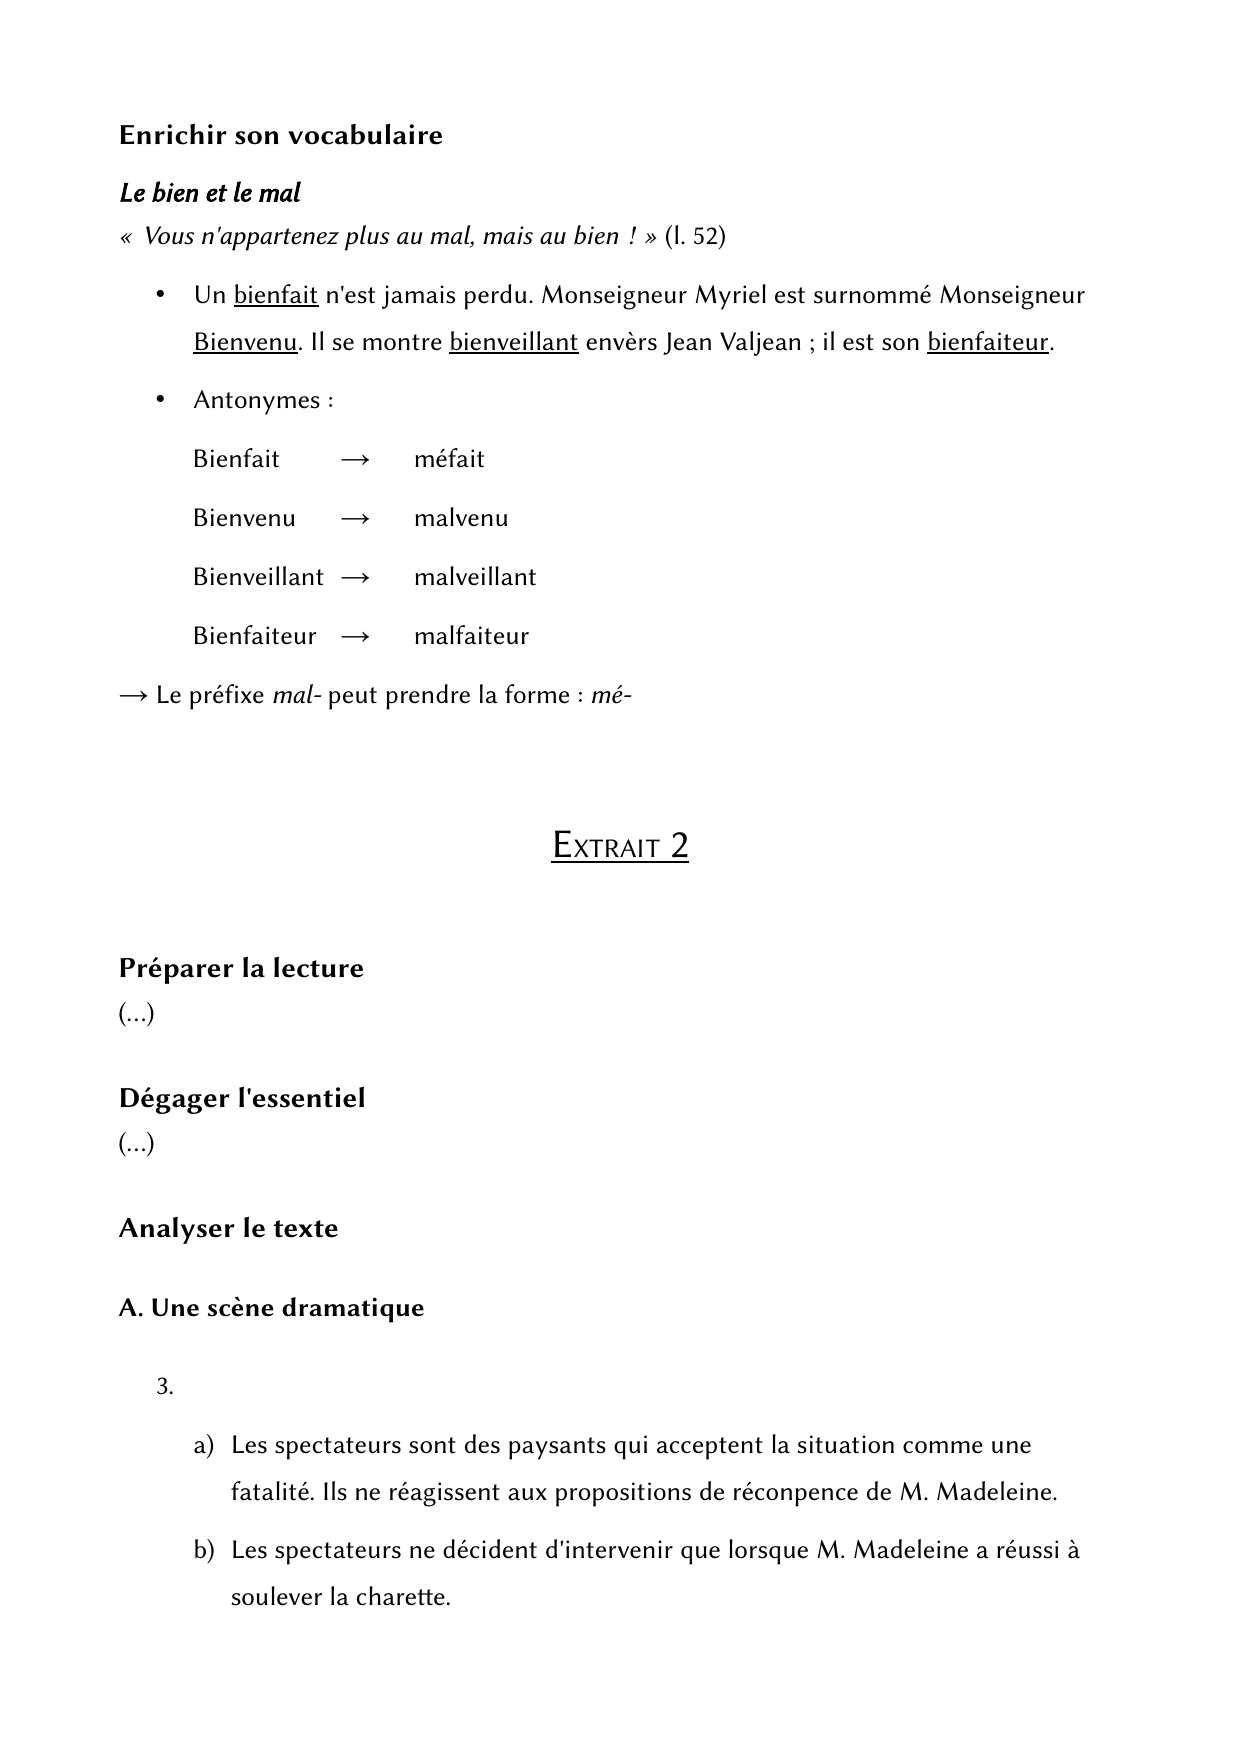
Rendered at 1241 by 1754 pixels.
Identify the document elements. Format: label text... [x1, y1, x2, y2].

text (…) [118, 998, 1122, 1028]
text (…) [118, 1127, 1122, 1158]
subtitle A. Une scène dramatique [118, 1292, 1122, 1323]
text « Vous n'appartenez plus au mal, mais au bien ! » (l. 52) [118, 220, 1122, 251]
list Un bienfait n'est jamais perdu. Monseigneur Myriel est surnommé Monseigneur Bienvenu. Il se montre bienveillant envèrs Jean Valjean ; il est son bienfaiteur. [156, 279, 1122, 357]
subtitle Enrichir son vocabulaire [118, 118, 1122, 151]
subtitle Analyser le texte [118, 1211, 1122, 1244]
subtitle Extrait 2 [118, 821, 1122, 868]
list Les spectateurs sont des paysants qui acceptent la situation comme une fatalité. Ils ne réagissent aux propositions de réconpence de M. Madeleine. [193, 1429, 1122, 1507]
list Les spectateurs ne décident d'intervenir que lorsque M. Madeleine a réussi à soulever la charette. [193, 1534, 1122, 1612]
text Bienfait → méfait [118, 443, 1122, 474]
text → Le préfixe mal- peut prendre la forme : mé- [118, 679, 1122, 710]
list Antonymes : [156, 384, 1122, 415]
text Bienvenu → malvenu [118, 502, 1122, 533]
subtitle Le bien et le mal [118, 176, 1122, 208]
text Bienfaiteur → malfaiteur [118, 620, 1122, 651]
subtitle Dégager l'essentiel [118, 1081, 1122, 1115]
subtitle Préparer la lecture [118, 952, 1122, 985]
text Bienveillant → malveillant [118, 561, 1122, 592]
